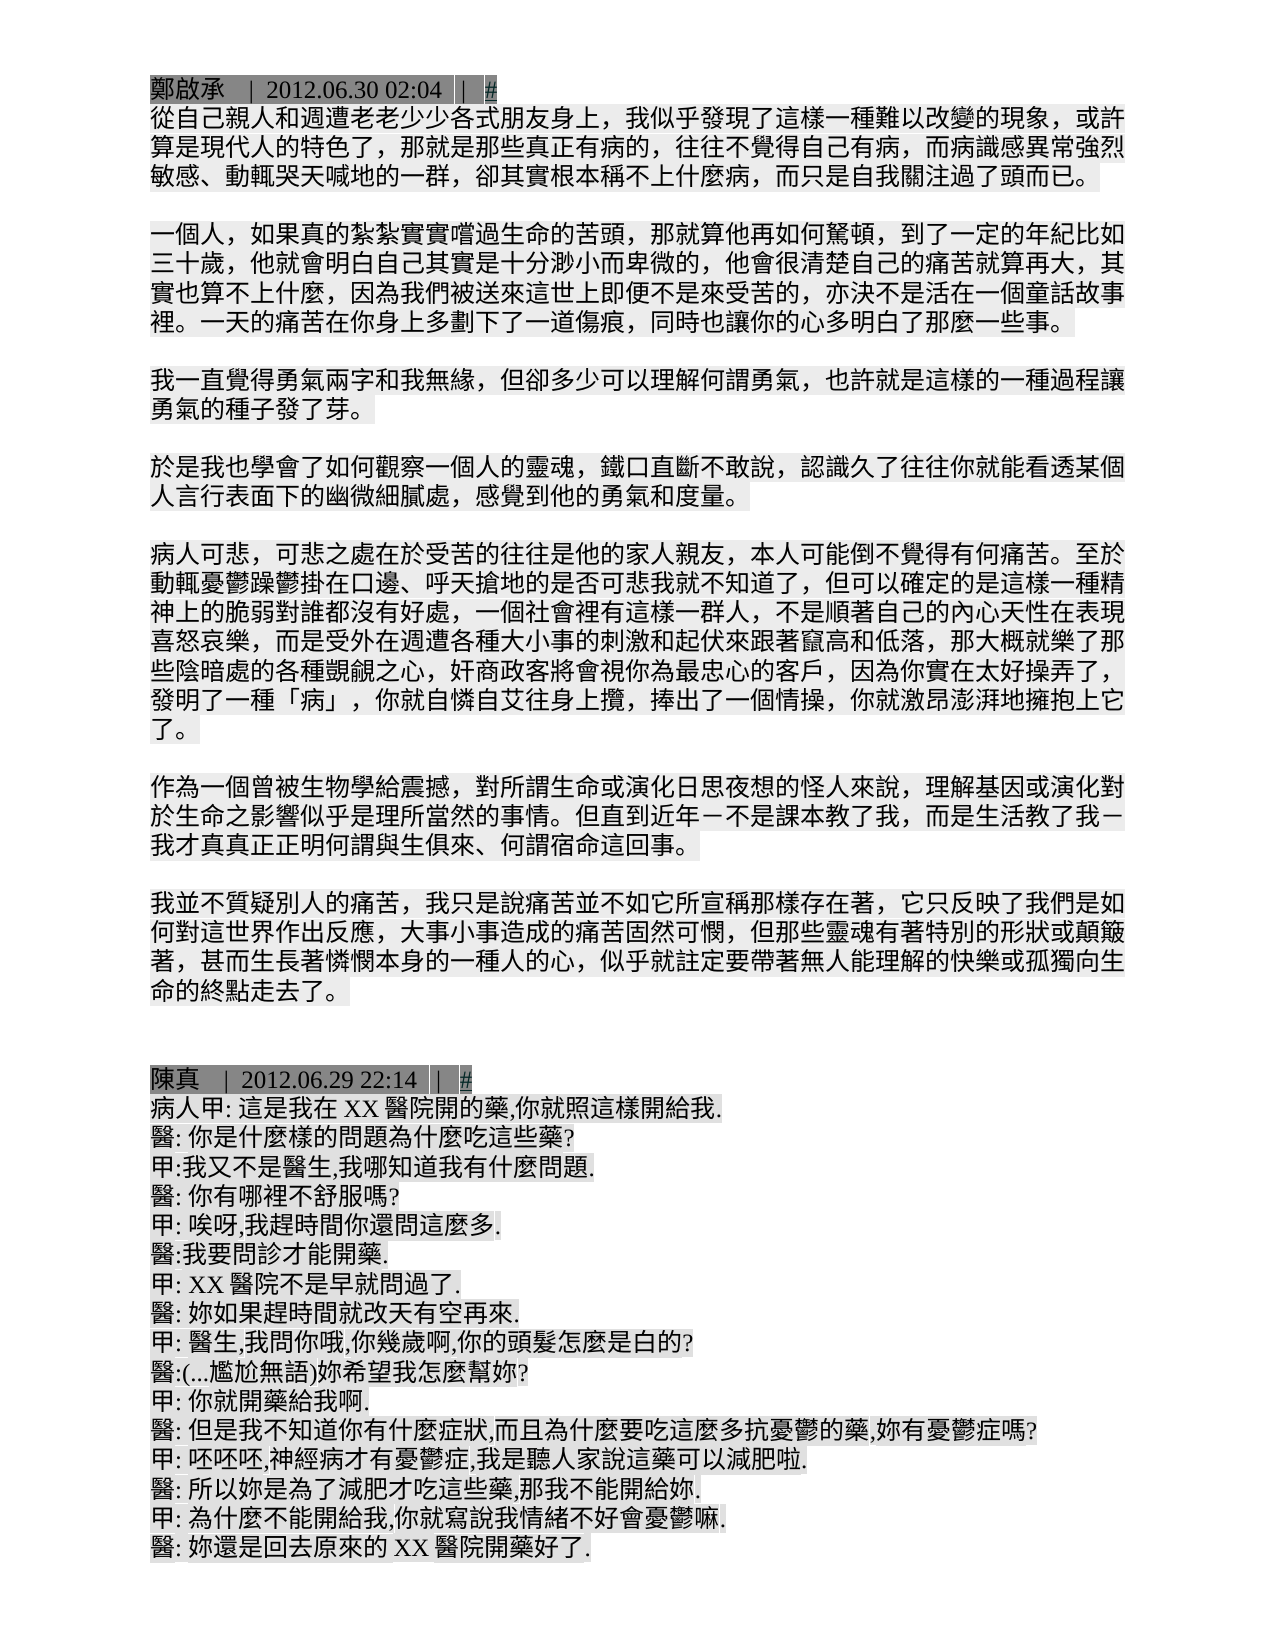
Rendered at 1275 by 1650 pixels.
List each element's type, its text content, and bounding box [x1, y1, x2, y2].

text 從自己親人和週遭老老少少各式朋友身上，我似乎發現了這樣一種難以改變的現象，或許算是現代人的特色了，那就是那些真正有病的，往往不覺得自己有病，而病識感異常強烈敏感、動輒哭天喊地的一群，卻其實根本稱不上什麼病，而只是自我關注過了頭而已。 一個人，如果真的紮紮實實嚐過生命的苦頭，那就算他再如何駑頓，到了一定的年紀比如三十歲，他就會明白自己其實是十分渺小而卑微的，他會很清楚自己的痛苦就算再大，其實也算不上什麼，因為我們被送來這世上即便不是來受苦的，亦決不是活在一個童話故事裡。一天的痛苦在你身上多劃下了一道傷痕，同時也讓你的心多明白了那麼一些事。 我一直覺得勇氣兩字和我無緣，但卻多少可以理解何謂勇氣，也許就是這樣的一種過程讓勇氣的種子發了芽。 於是我也學會了如何觀察一個人的靈魂，鐵口直斷不敢說，認識久了往往你就能看透某個人言行表面下的幽微細膩處，感覺到他的勇氣和度量。 病人可悲，可悲之處在於受苦的往往是他的家人親友，本人可能倒不覺得有何痛苦。至於動輒憂鬱躁鬱掛在口邊、呼天搶地的是否可悲我就不知道了，但可以確定的是這樣一種精神上的脆弱對誰都沒有好處，一個社會裡有這樣一群人，不是順著自己的內心天性在表現喜怒哀樂，而是受外在週遭各種大小事的刺激和起伏來跟著竄高和低落，那大概就樂了那些陰暗處的各種覬覦之心，奸商政客將會視你為最忠心的客戶，因為你實在太好操弄了，發明了一種「病」，你就自憐自艾往身上攬，捧出了一個情操，你就激昂澎湃地擁抱上它了。 作為一個曾被生物學給震撼，對所謂生命或演化日思夜想的怪人來說，理解基因或演化對於生命之影響似乎是理所當然的事情。但直到近年－不是課本教了我，而是生活教了我－我才真真正正明何謂與生俱來、何謂宿命這回事。 我並不質疑別人的痛苦，我只是說痛苦並不如它所宣稱那樣存在著，它只反映了我們是如何對這世界作出反應，大事小事造成的痛苦固然可憫，但那些靈魂有著特別的形狀或顛簸著，甚而生長著憐憫本身的一種人的心，似乎就註定要帶著無人能理解的快樂或孤獨向生命的終點走去了。 [150, 104, 1125, 1040]
text 鄭啟承 | 2012.06.30 02:04 | # [150, 75, 1125, 104]
text 陳真 | 2012.06.29 22:14 | # [150, 1065, 1125, 1094]
text 病人甲: 這是我在XX醫院開的藥,你就照這樣開給我. 醫: 你是什麼樣的問題為什麼吃這些藥? 甲:我又不是醫生,我哪知道我有什麼問題. 醫: 你有哪裡不舒服嗎? 甲: 唉呀,我趕時間你還問這麼多. 醫:我要問診才能開藥. 甲: XX醫院不是早就問過了. 醫: 妳如果趕時間就改天有空再來. 甲: 醫生,我問你哦,你幾歲啊,你的頭髮怎麼是白的? 醫:(...尷尬無語)妳希望我怎麼幫妳? 甲: 你就開藥給我啊. 醫: 但是我不知道你有什麼症狀,而且為什麼要吃這麼多抗憂鬱的藥,妳有憂鬱症嗎? 甲: 呸呸呸,神經病才有憂鬱症,我是聽人家說這藥可以減肥啦. 醫: 所以妳是為了減肥才吃這些藥,那我不能開給妳. 甲: 為什麼不能開給我,你就寫說我情緒不好會憂鬱嘛. 醫: 妳還是回去原來的XX醫院開藥好了. [150, 1094, 1125, 1563]
